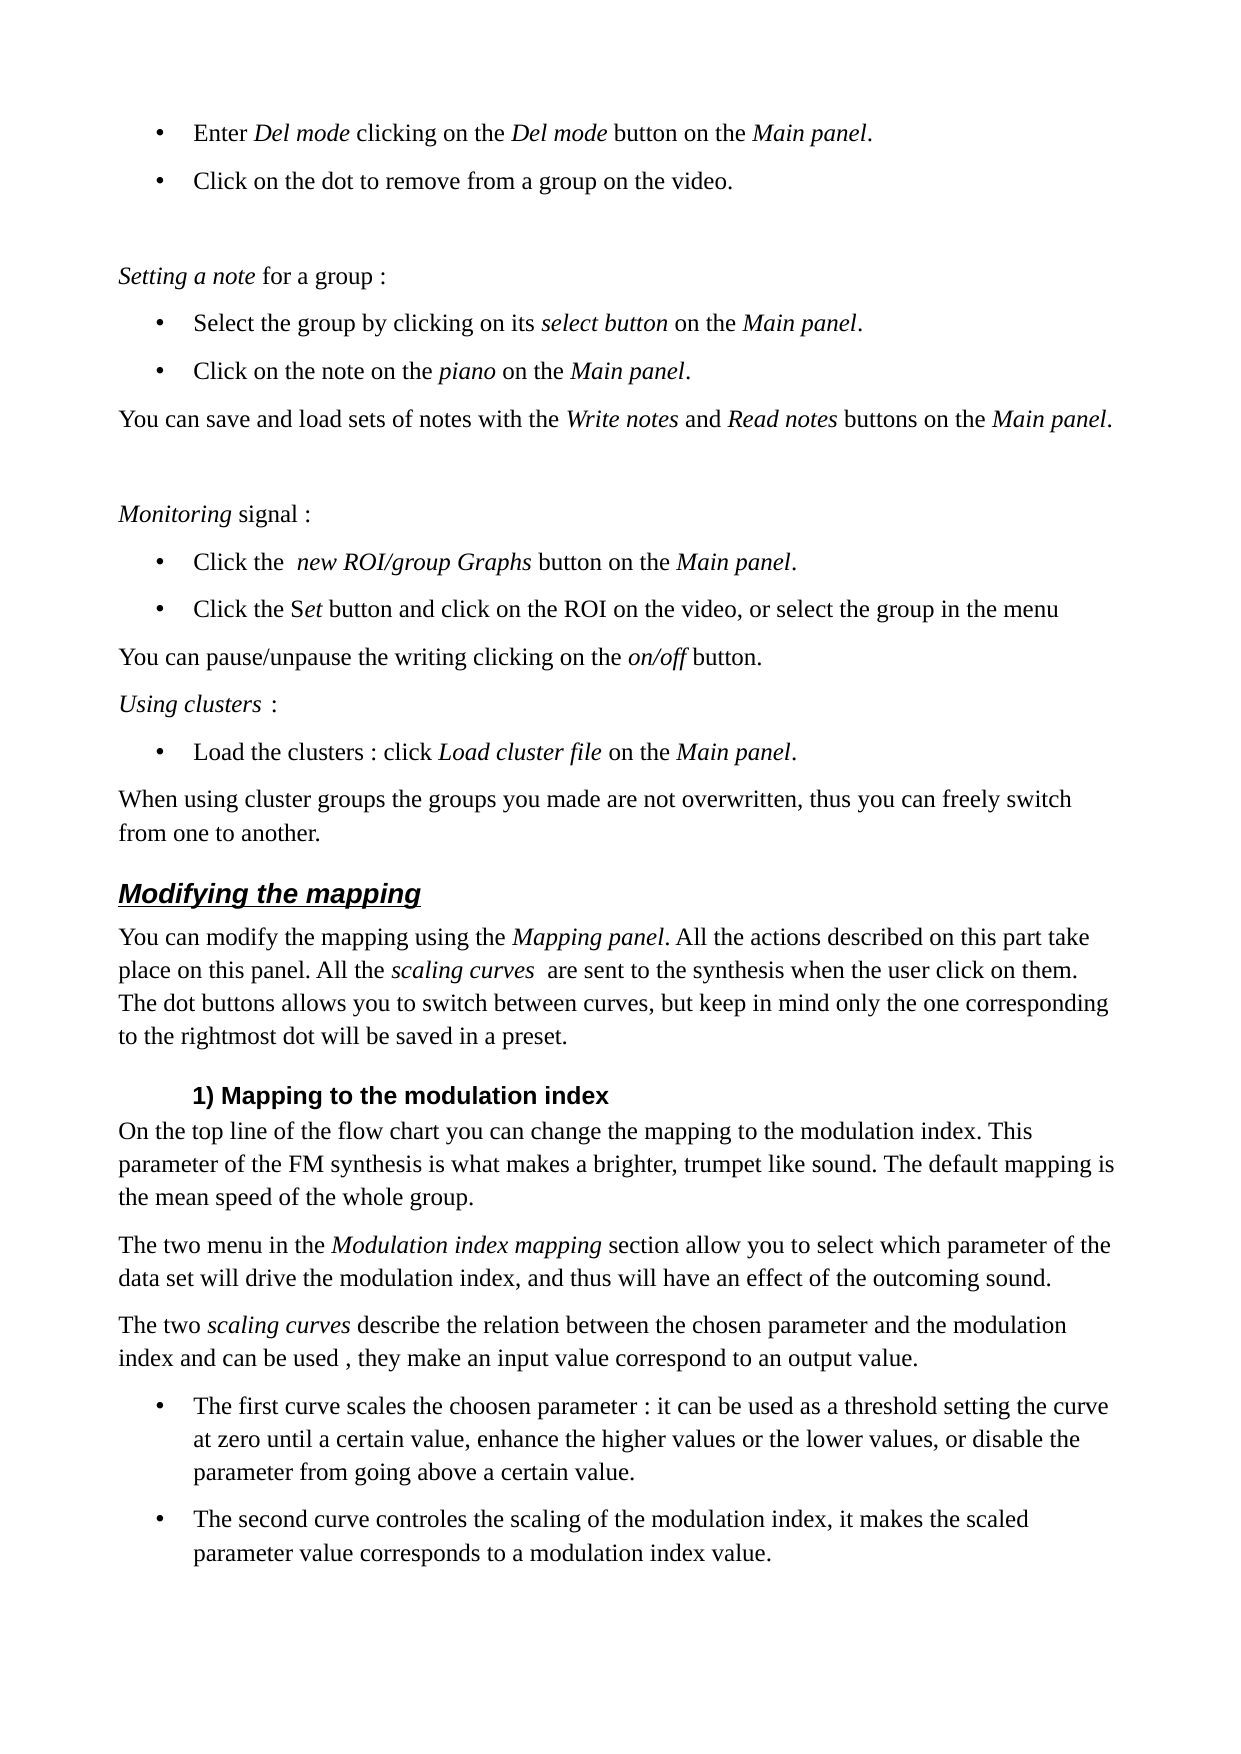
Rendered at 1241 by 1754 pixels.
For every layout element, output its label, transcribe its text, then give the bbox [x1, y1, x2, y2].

text Using clusters : [118, 689, 1122, 718]
subtitle 1) Mapping to the modulation index [118, 1081, 1122, 1110]
list Select the group by clicking on its select button on the Main panel. [156, 308, 1122, 337]
list Click on the note on the piano on the Main panel. [156, 356, 1122, 385]
text You can modify the mapping using the Mapping panel. All the actions described on this part take place on this panel. All the scaling curves are sent to the synthesis when the user click on them. The dot buttons allows you to switch between curves, but keep in mind only the one corresponding to the rightmost dot will be saved in a preset. [118, 922, 1122, 1050]
text On the top line of the flow chart you can change the mapping to the modulation index. This parameter of the FM synthesis is what makes a brighter, trumpet like sound. The default mapping is the mean speed of the whole group. [118, 1116, 1122, 1211]
text You can save and load sets of notes with the Write notes and Read notes buttons on the Main panel. [118, 404, 1122, 432]
text You can pause/unpause the writing clicking on the on/off button. [118, 642, 1122, 671]
text The two menu in the Modulation index mapping section allow you to select which parameter of the data set will drive the modulation index, and thus will have an effect of the outcoming sound. [118, 1230, 1122, 1291]
text When using cluster groups the groups you made are not overwritten, thus you can freely switch from one to another. [118, 784, 1122, 846]
list The first curve scales the choosen parameter : it can be used as a threshold setting the curve at zero until a certain value, enhance the higher values or the lower values, or disable the parameter from going above a certain value. [156, 1391, 1122, 1486]
list Enter Del mode clicking on the Del mode button on the Main panel. [156, 118, 1122, 147]
text Monitoring signal : [118, 499, 1122, 528]
list Click the new ROI/group Graphs button on the Main panel. [156, 547, 1122, 575]
list Load the clusters : click Load cluster file on the Main panel. [156, 737, 1122, 766]
text The two scaling curves describe the relation between the chosen parameter and the modulation index and can be used , they make an input value correspond to an output value. [118, 1310, 1122, 1372]
list Click the Set button and click on the ROI on the video, or select the group in the menu [156, 594, 1122, 623]
subtitle Modifying the mapping [118, 878, 1122, 909]
text Setting a note for a group : [118, 261, 1122, 290]
list The second curve controles the scaling of the modulation index, it makes the scaled parameter value corresponds to a modulation index value. [156, 1504, 1122, 1566]
list Click on the dot to remove from a group on the video. [156, 166, 1122, 194]
